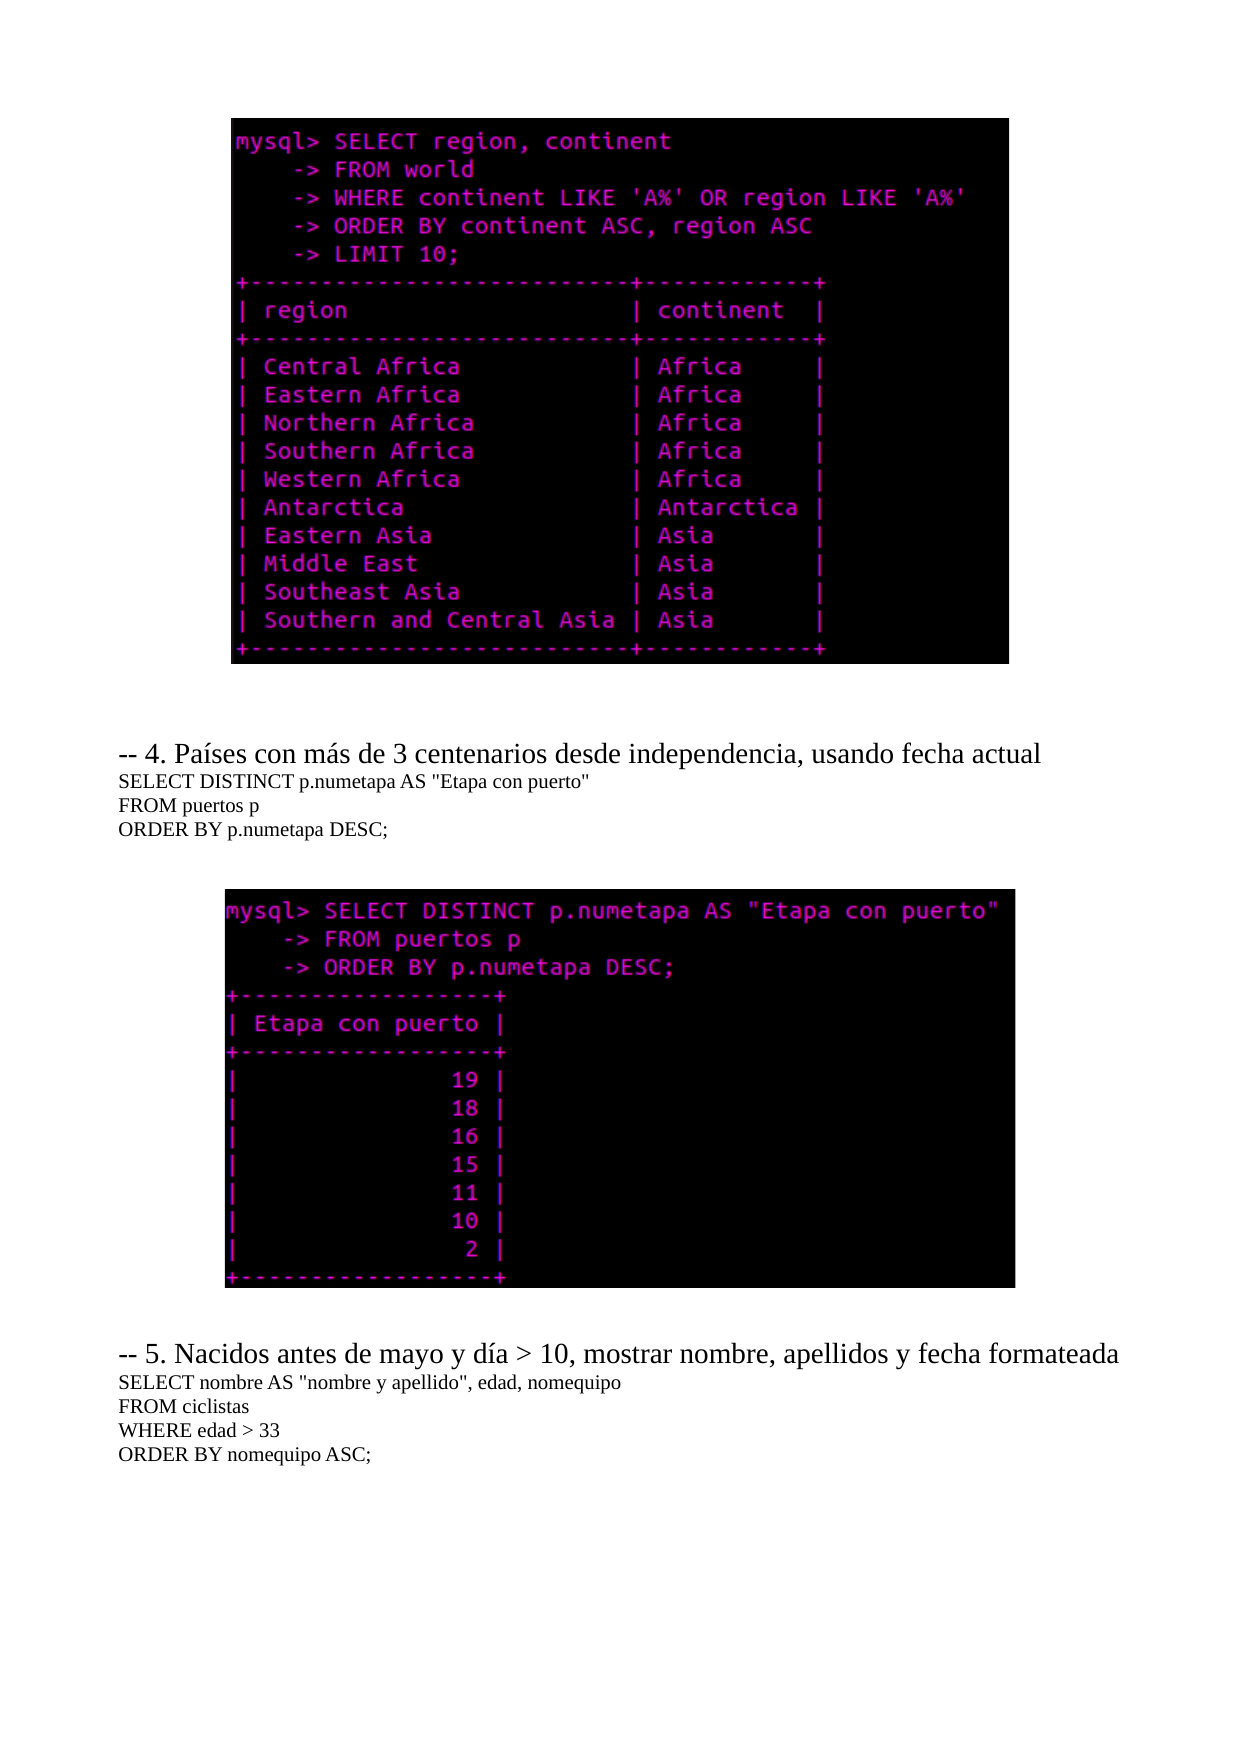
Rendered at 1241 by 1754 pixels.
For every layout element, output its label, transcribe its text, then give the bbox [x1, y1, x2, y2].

picture [224, 889, 1016, 1288]
text -- 5. Nacidos antes de mayo y día > 10, mostrar nombre, apellidos y fecha formateada SELECT nombre AS "nombre y apellido", edad, nomequipo FROM ciclistas WHERE edad > 33 ORDER BY nomequipo ASC; [118, 1312, 1122, 1514]
picture [231, 118, 1010, 664]
text -- 4. Países con más de 3 centenarios desde independencia, usando fecha actual SELECT DISTINCT p.numetapa AS "Etapa con puerto" FROM puertos p ORDER BY p.numetapa DESC; [118, 688, 1122, 889]
